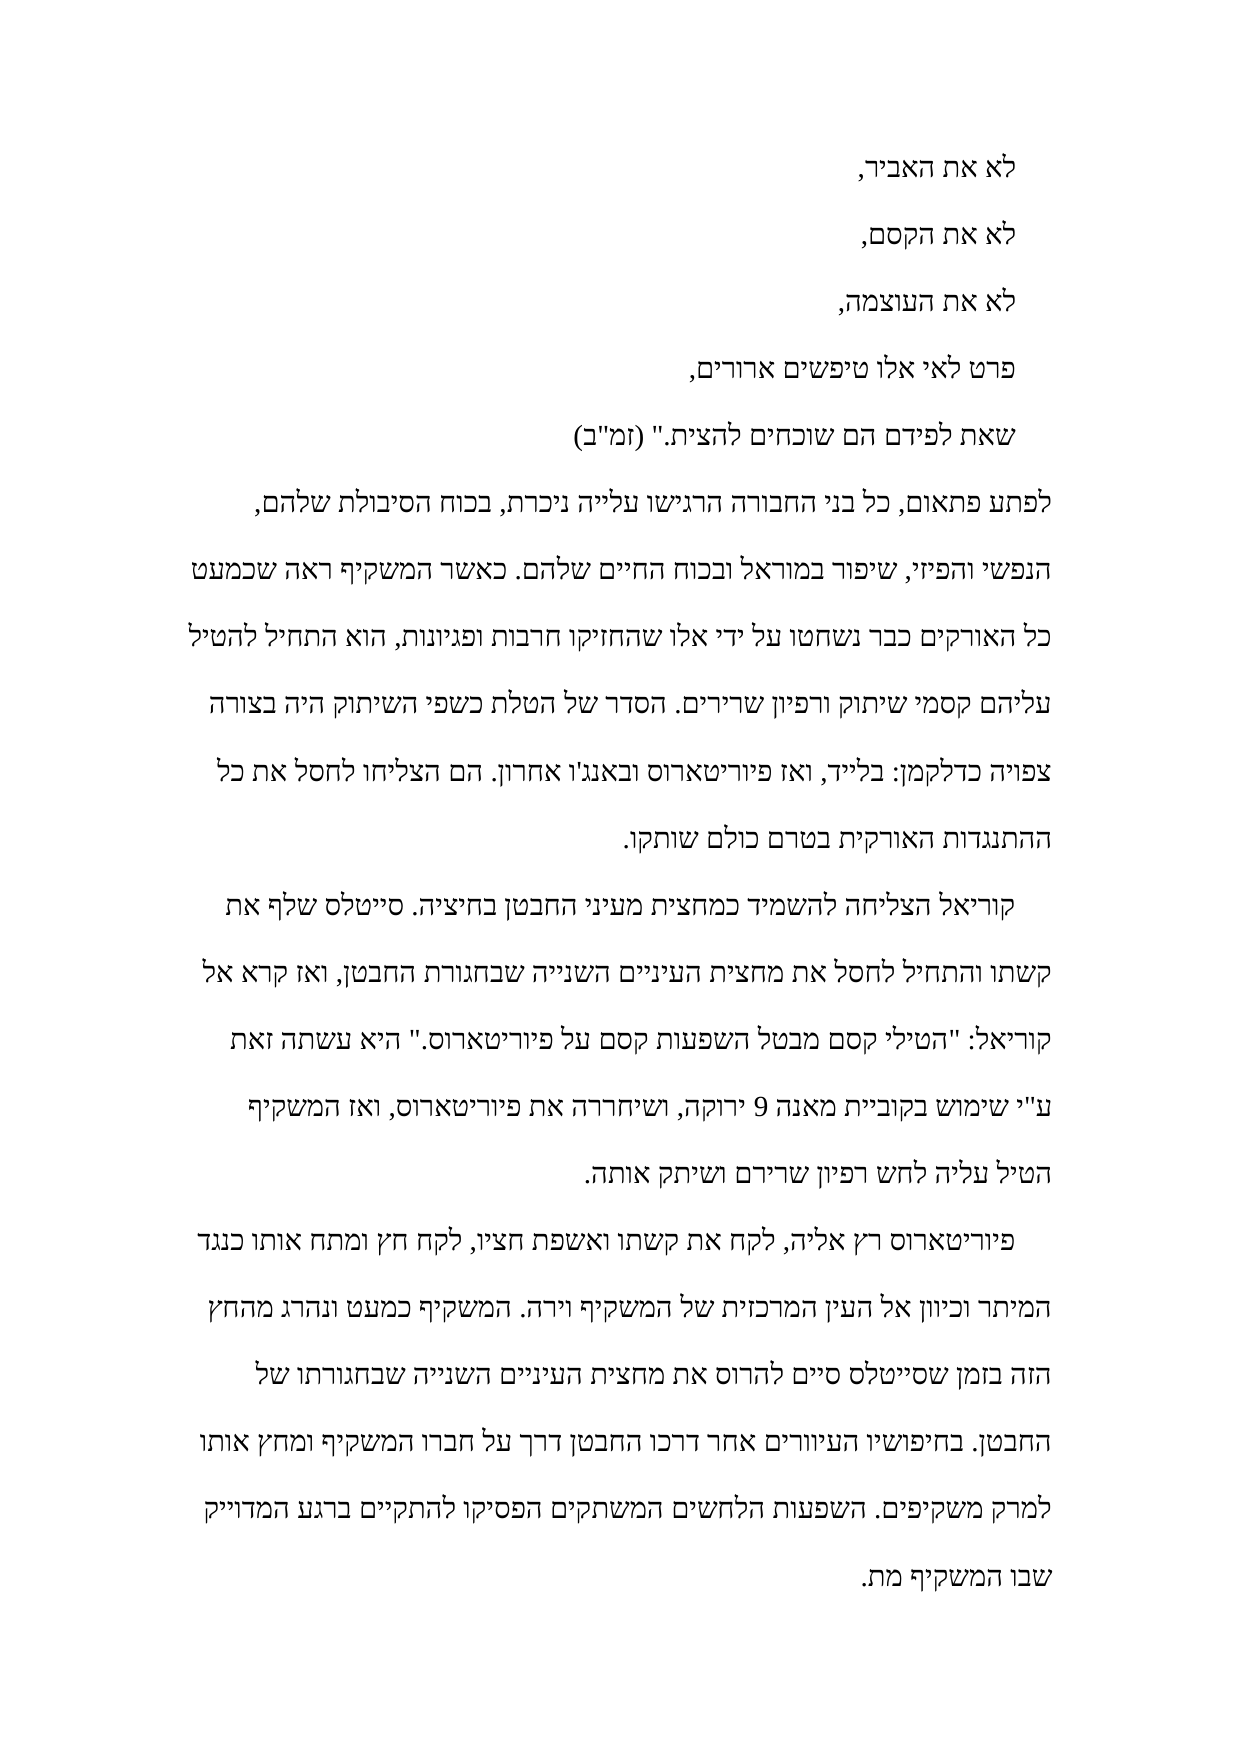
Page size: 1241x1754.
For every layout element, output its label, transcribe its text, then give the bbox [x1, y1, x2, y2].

text לא את האביר, [187, 150, 1053, 183]
text שאת לפידם הם שוכחים להצית." (זמ"ב) [187, 418, 1053, 452]
text לא את הקסם, [187, 217, 1053, 251]
text לפתע פתאום, כל בני החבורה הרגישו עלייה ניכרת, בכוח הסיבולת שלהם, הנפשי והפיזי, שיפור במוראל ובכוח החיים שלהם. כאשר המשקיף ראה שכמעט כל האורקים כבר נשחטו על ידי אלו שהחזיקו חרבות ופגיונות, הוא התחיל להטיל עליהם קסמי שיתוק ורפיון שרירים. הסדר של הטלת כשפי השיתוק היה בצורה צפויה כדלקמן: בלייד, ואז פיוריטארוס ובאנג'ו אחרון. הם הצליחו לחסל את כל ההתנגדות האורקית בטרם כולם שותקו. [187, 485, 1053, 854]
text לא את העוצמה, [187, 284, 1053, 318]
text קוריאל הצליחה להשמיד כמחצית מעיני החבטן בחיציה. סייטלס שלף את קשתו והתחיל לחסל את מחצית העיניים השנייה שבחגורת החבטן, ואז קרא אל קוריאל: "הטילי קסם מבטל השפעות קסם על פיוריטארוס." היא עשתה זאת ע"י שימוש בקוביית מאנה 9 ירוקה, ושיחררה את פיוריטארוס, ואז המשקיף הטיל עליה לחש רפיון שרירם ושיתק אותה. [187, 888, 1053, 1190]
text פרט לאי אלו טיפשים ארורים, [187, 351, 1053, 385]
text פיוריטארוס רץ אליה, לקח את קשתו ואשפת חציו, לקח חץ ומתח אותו כנגד המיתר וכיוון אל העין המרכזית של המשקיף וירה. המשקיף כמעט ונהרג מהחץ הזה בזמן שסייטלס סיים להרוס את מחצית העיניים השנייה שבחגורתו של החבטן. בחיפושיו העיוורים אחר דרכו החבטן דרך על חברו המשקיף ומחץ אותו למרק משקיפים. השפעות הלחשים המשתקים הפסיקו להתקיים ברגע המדוייק שבו המשקיף מת. [187, 1223, 1053, 1592]
